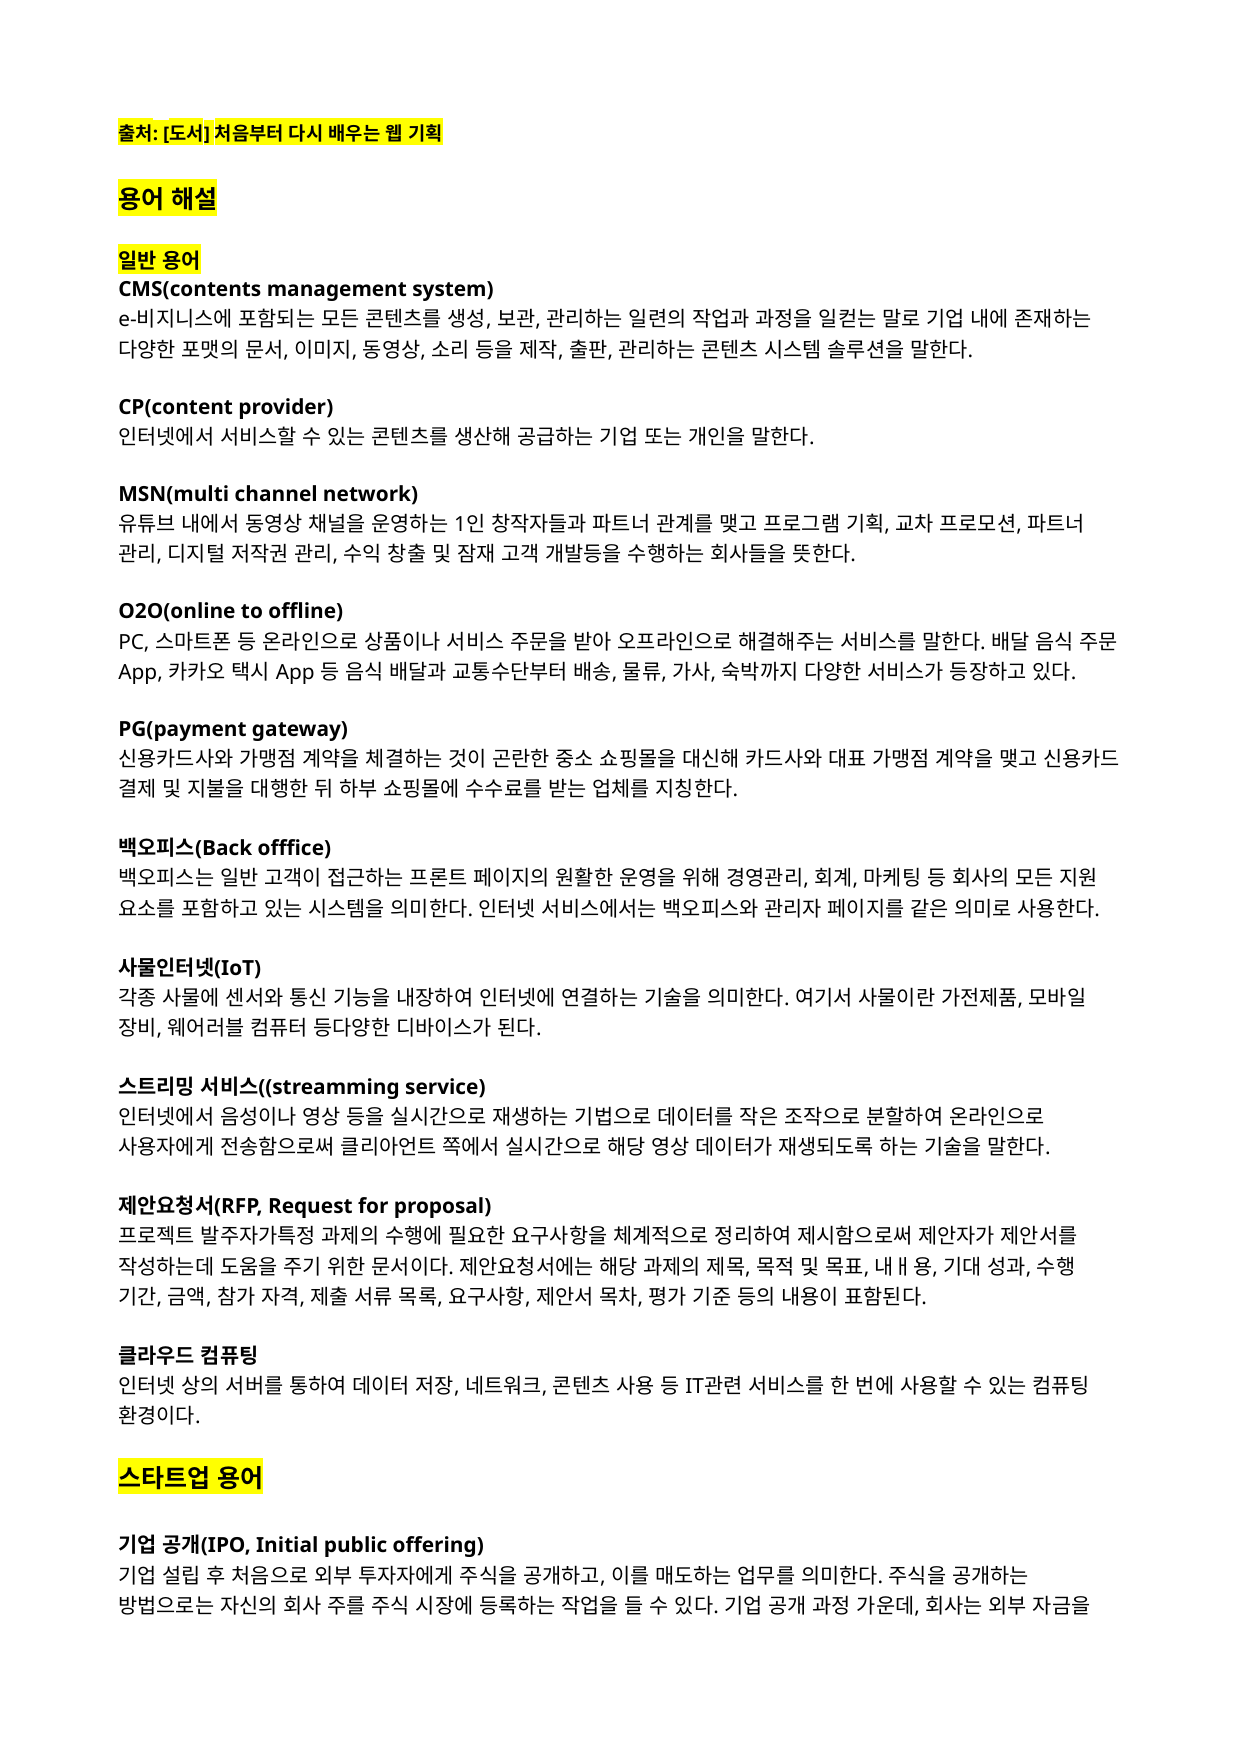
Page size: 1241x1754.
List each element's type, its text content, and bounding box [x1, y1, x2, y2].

text 용어 해설 [118, 179, 1122, 216]
text 기업 공개(IPO, Initial public offering) [118, 1528, 1122, 1559]
text 프로젝트 발주자가특정 과제의 수행에 필요한 요구사항을 체계적으로 정리하여 제시함으로써 제안자가 제안서를 작성하는데 도움을 주기 위한 문서이다. 제안요청서에는 해당 과제의 제목, 목적 및 목표, 내ㅐ용, 기대 성과, 수행 기간, 금액, 참가 자격, 제출 서류 목록, 요구사항, 제안서 목차, 평가 기준 등의 내용이 표함된다. [118, 1220, 1122, 1311]
text PC, 스마트폰 등 온라인으로 상품이나 서비스 주문을 받아 오프라인으로 해결해주는 서비스를 말한다. 배달 음식 주문 App, 카카오 택시 App 등 음식 배달과 교통수단부터 배송, 물류, 가사, 숙박까지 다양한 서비스가 등장하고 있다. [118, 625, 1122, 686]
text 사물인터넷(IoT) [118, 951, 1122, 981]
text 백오피스는 일반 고객이 접근하는 프론트 페이지의 원활한 운영을 위해 경영관리, 회계, 마케팅 등 회사의 모든 지원 요소를 포함하고 있는 시스템을 의미한다. 인터넷 서비스에서는 백오피스와 관리자 페이지를 같은 의미로 사용한다. [118, 862, 1122, 922]
text 일반 용어 [118, 244, 1122, 274]
text 스타트업 용어 [118, 1458, 1122, 1494]
text PG(payment gateway) [118, 714, 1122, 742]
text 백오피스(Back offfice) [118, 831, 1122, 862]
text MSN(multi channel network) [118, 479, 1122, 507]
text 스트리밍 서비스((streamming service) [118, 1070, 1122, 1100]
text 인터넷에서 서비스할 수 있는 콘텐츠를 생산해 공급하는 기업 또는 개인을 말한다. [118, 420, 1122, 451]
text CMS(contents management system) [118, 274, 1122, 303]
text 출처: [도서] 처음부터 다시 배우는 웹 기획 [118, 118, 1122, 145]
text 클라우드 컴퓨팅 [118, 1339, 1122, 1369]
text 신용카드사와 가맹점 계약을 체결하는 것이 곤란한 중소 쇼핑몰을 대신해 카드사와 대표 가맹점 계약을 맺고 신용카드 결제 및 지불을 대행한 뒤 하부 쇼핑몰에 수수료를 받는 업체를 지칭한다. [118, 742, 1122, 803]
text 유튜브 내에서 동영상 채널을 운영하는 1인 창작자들과 파트너 관계를 맺고 프로그램 기획, 교차 프로모션, 파트너 관리, 디지털 저작권 관리, 수익 창출 및 잠재 고객 개발등을 수행하는 회사들을 뜻한다. [118, 507, 1122, 568]
text O2O(online to offline) [118, 596, 1122, 625]
text 인터넷에서 음성이나 영상 등을 실시간으로 재생하는 기법으로 데이터를 작은 조작으로 분할하여 온라인으로 사용자에게 전송함으로써 클리아언트 쪽에서 실시간으로 해당 영상 데이터가 재생되도록 하는 기술을 말한다. [118, 1100, 1122, 1161]
text 기업 설립 후 처음으로 외부 투자자에게 주식을 공개하고, 이를 매도하는 업무를 의미한다. 주식을 공개하는 방법으로는 자신의 회사 주를 주식 시장에 등록하는 작업을 들 수 있다. 기업 공개 과정 가운데, 회사는 외부 자금을 [118, 1559, 1122, 1619]
text 각종 사물에 센서와 통신 기능을 내장하여 인터넷에 연결하는 기술을 의미한다. 여기서 사물이란 가전제품, 모바일 장비, 웨어러블 컴퓨터 등다양한 디바이스가 된다. [118, 981, 1122, 1042]
text e-비지니스에 포함되는 모든 콘텐츠를 생성, 보관, 관리하는 일련의 작업과 과정을 일컫는 말로 기업 내에 존재하는 다양한 포맷의 문서, 이미지, 동영상, 소리 등을 제작, 출판, 관리하는 콘텐츠 시스템 솔루션을 말한다. [118, 303, 1122, 363]
text 제안요청서(RFP, Request for proposal) [118, 1189, 1122, 1220]
text CP(content provider) [118, 392, 1122, 420]
text 인터넷 상의 서버를 통하여 데이터 저장, 네트워크, 콘텐츠 사용 등 IT관련 서비스를 한 번에 사용할 수 있는 컴퓨팅 환경이다. [118, 1369, 1122, 1430]
